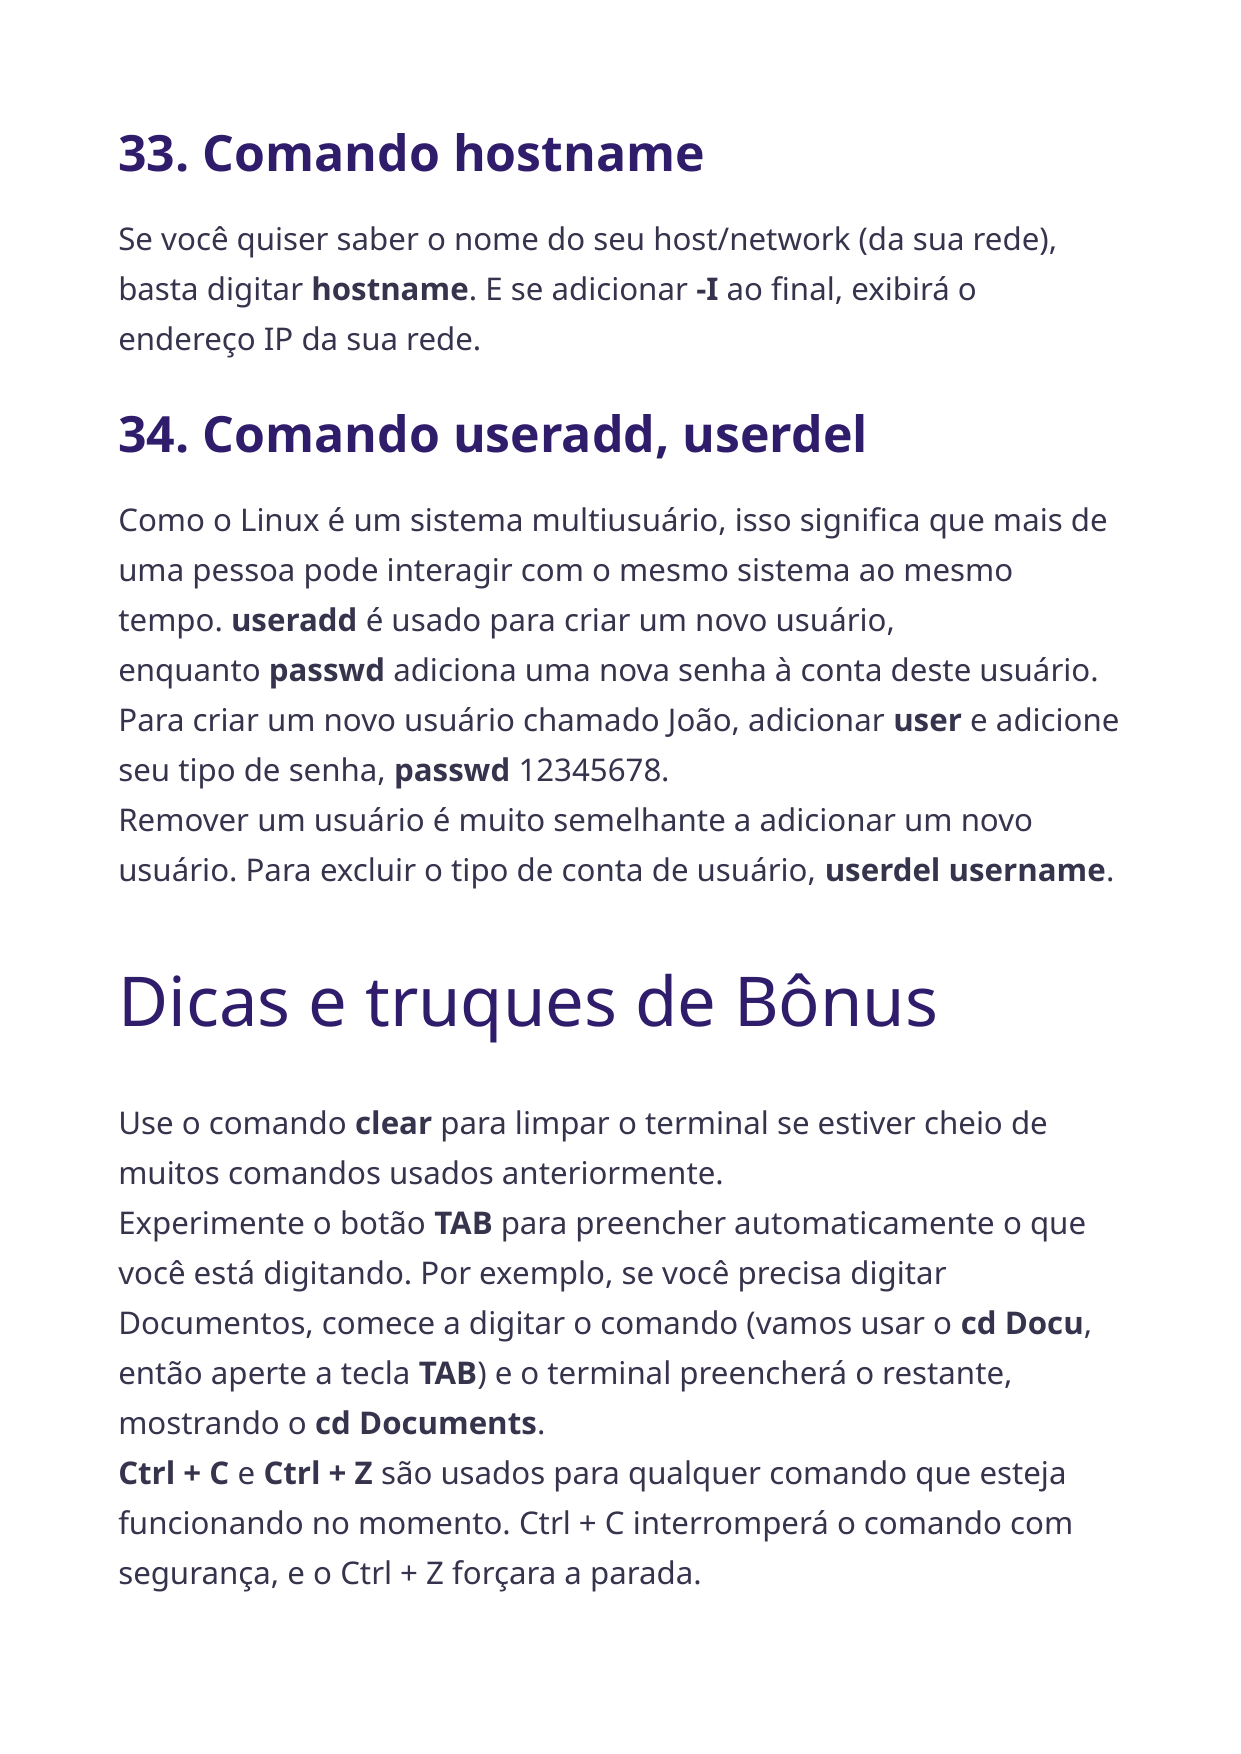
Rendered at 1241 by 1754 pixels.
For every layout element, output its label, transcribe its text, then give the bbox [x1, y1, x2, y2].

subtitle 34. Comando useradd, userdel [118, 399, 1122, 467]
text Experimente o botão TAB para preencher automaticamente o que você está digitando. Por exemplo, se você precisa digitar Documentos, comece a digitar o comando (vamos usar o cd Docu, então aperte a tecla TAB) e o terminal preencherá o restante, mostrando o cd Documents. [118, 1193, 1122, 1443]
subtitle 33. Comando hostname [118, 118, 1122, 186]
text Como o Linux é um sistema multiusuário, isso significa que mais de uma pessoa pode interagir com o mesmo sistema ao mesmo tempo. useradd é usado para criar um novo usuário, enquanto passwd adiciona uma nova senha à conta deste usuário. Para criar um novo usuário chamado João, adicionar user e adicione seu tipo de senha, passwd 12345678. [118, 490, 1122, 790]
text Se você quiser saber o nome do seu host/network (da sua rede), basta digitar hostname. E se adicionar -I ao final, exibirá o endereço IP da sua rede. [118, 210, 1122, 360]
text Ctrl + C e Ctrl + Z são usados para qualquer comando que esteja funcionando no momento. Ctrl + C interromperá o comando com segurança, e o Ctrl + Z forçara a parada. [118, 1443, 1122, 1593]
text Use o comando clear para limpar o terminal se estiver cheio de muitos comandos usados anteriormente. [118, 1093, 1122, 1193]
subtitle Dicas e truques de Bônus [118, 953, 1122, 1046]
text Remover um usuário é muito semelhante a adicionar um novo usuário. Para excluir o tipo de conta de usuário, userdel username. [118, 790, 1122, 890]
